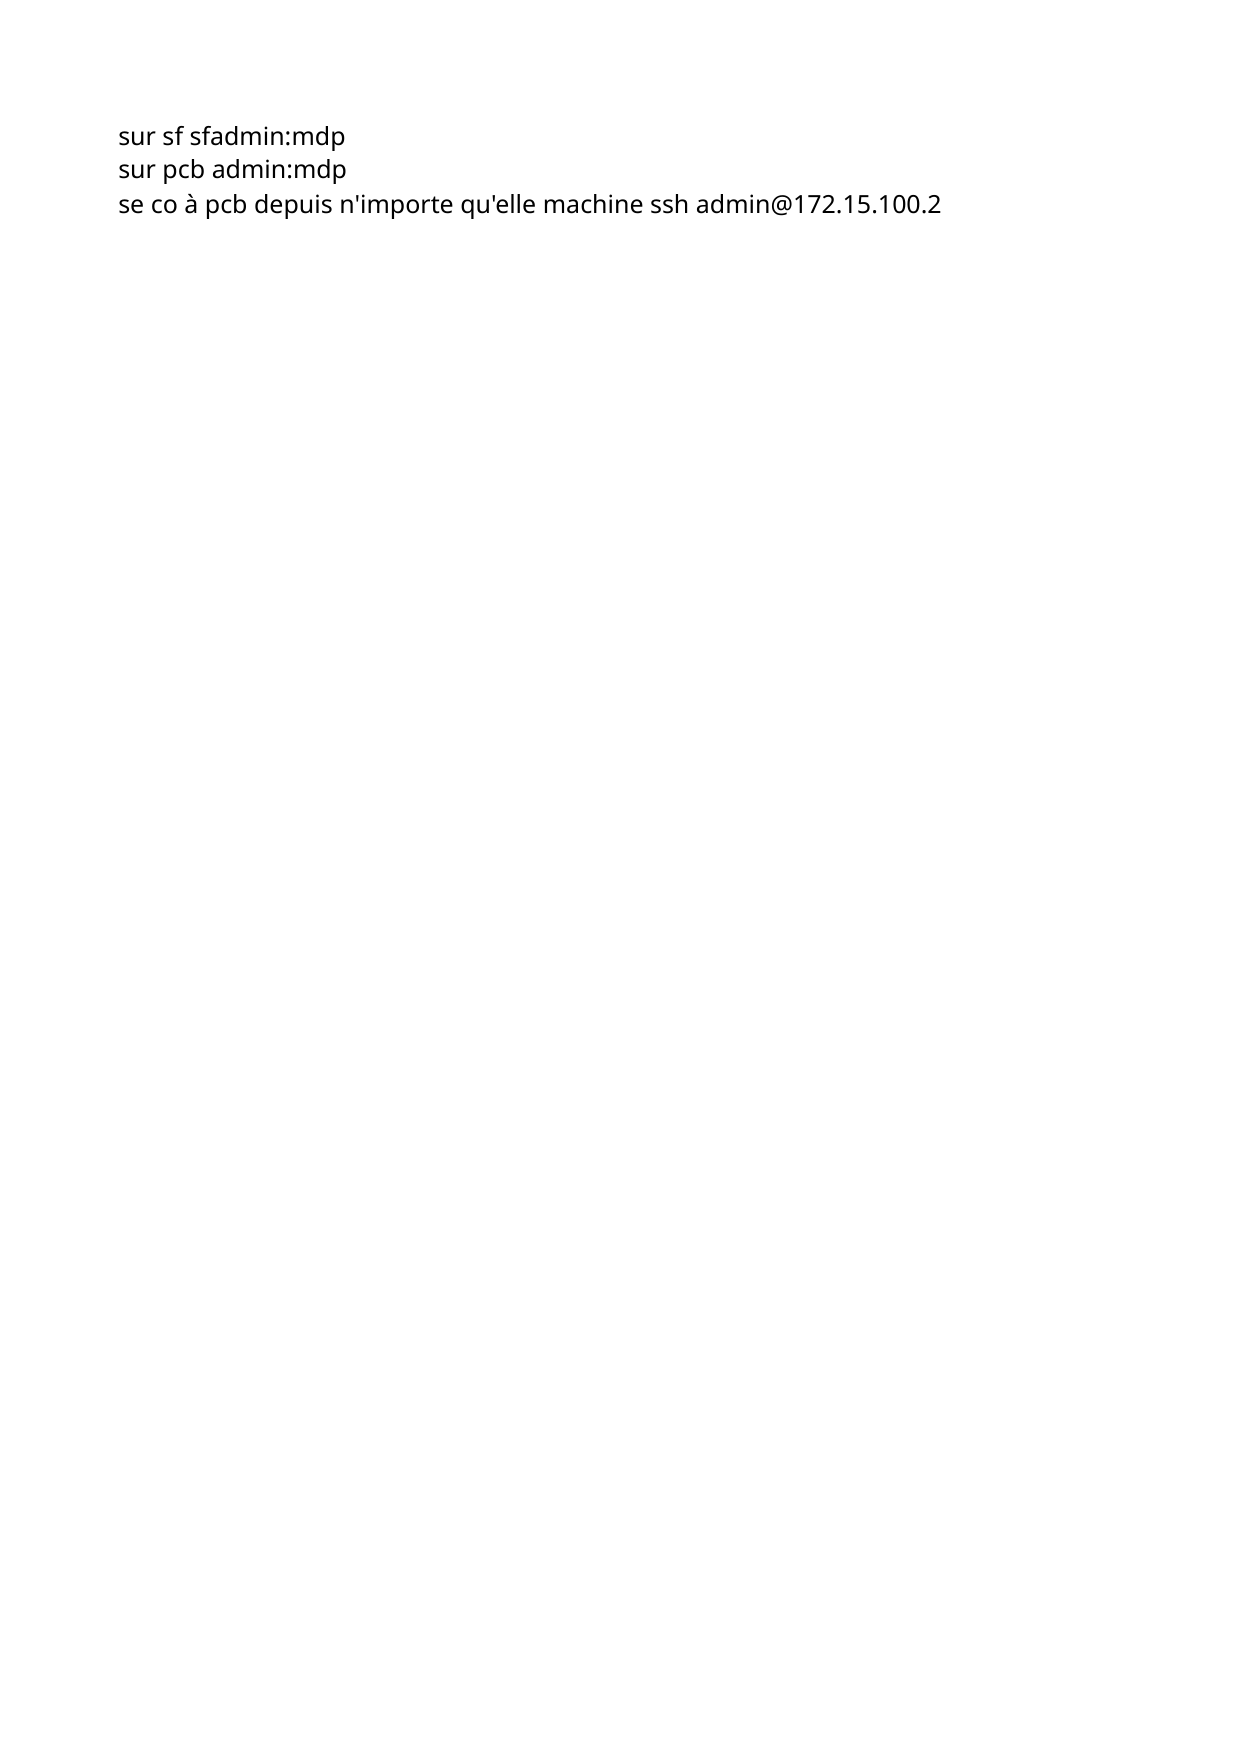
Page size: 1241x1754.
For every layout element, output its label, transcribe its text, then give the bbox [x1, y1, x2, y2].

text sur pcb admin:mdp [118, 152, 1122, 186]
text sur sf sfadmin:mdp [118, 118, 1122, 152]
text se co à pcb depuis n'importe qu'elle machine ssh admin@172.15.100.2 [118, 186, 1122, 220]
